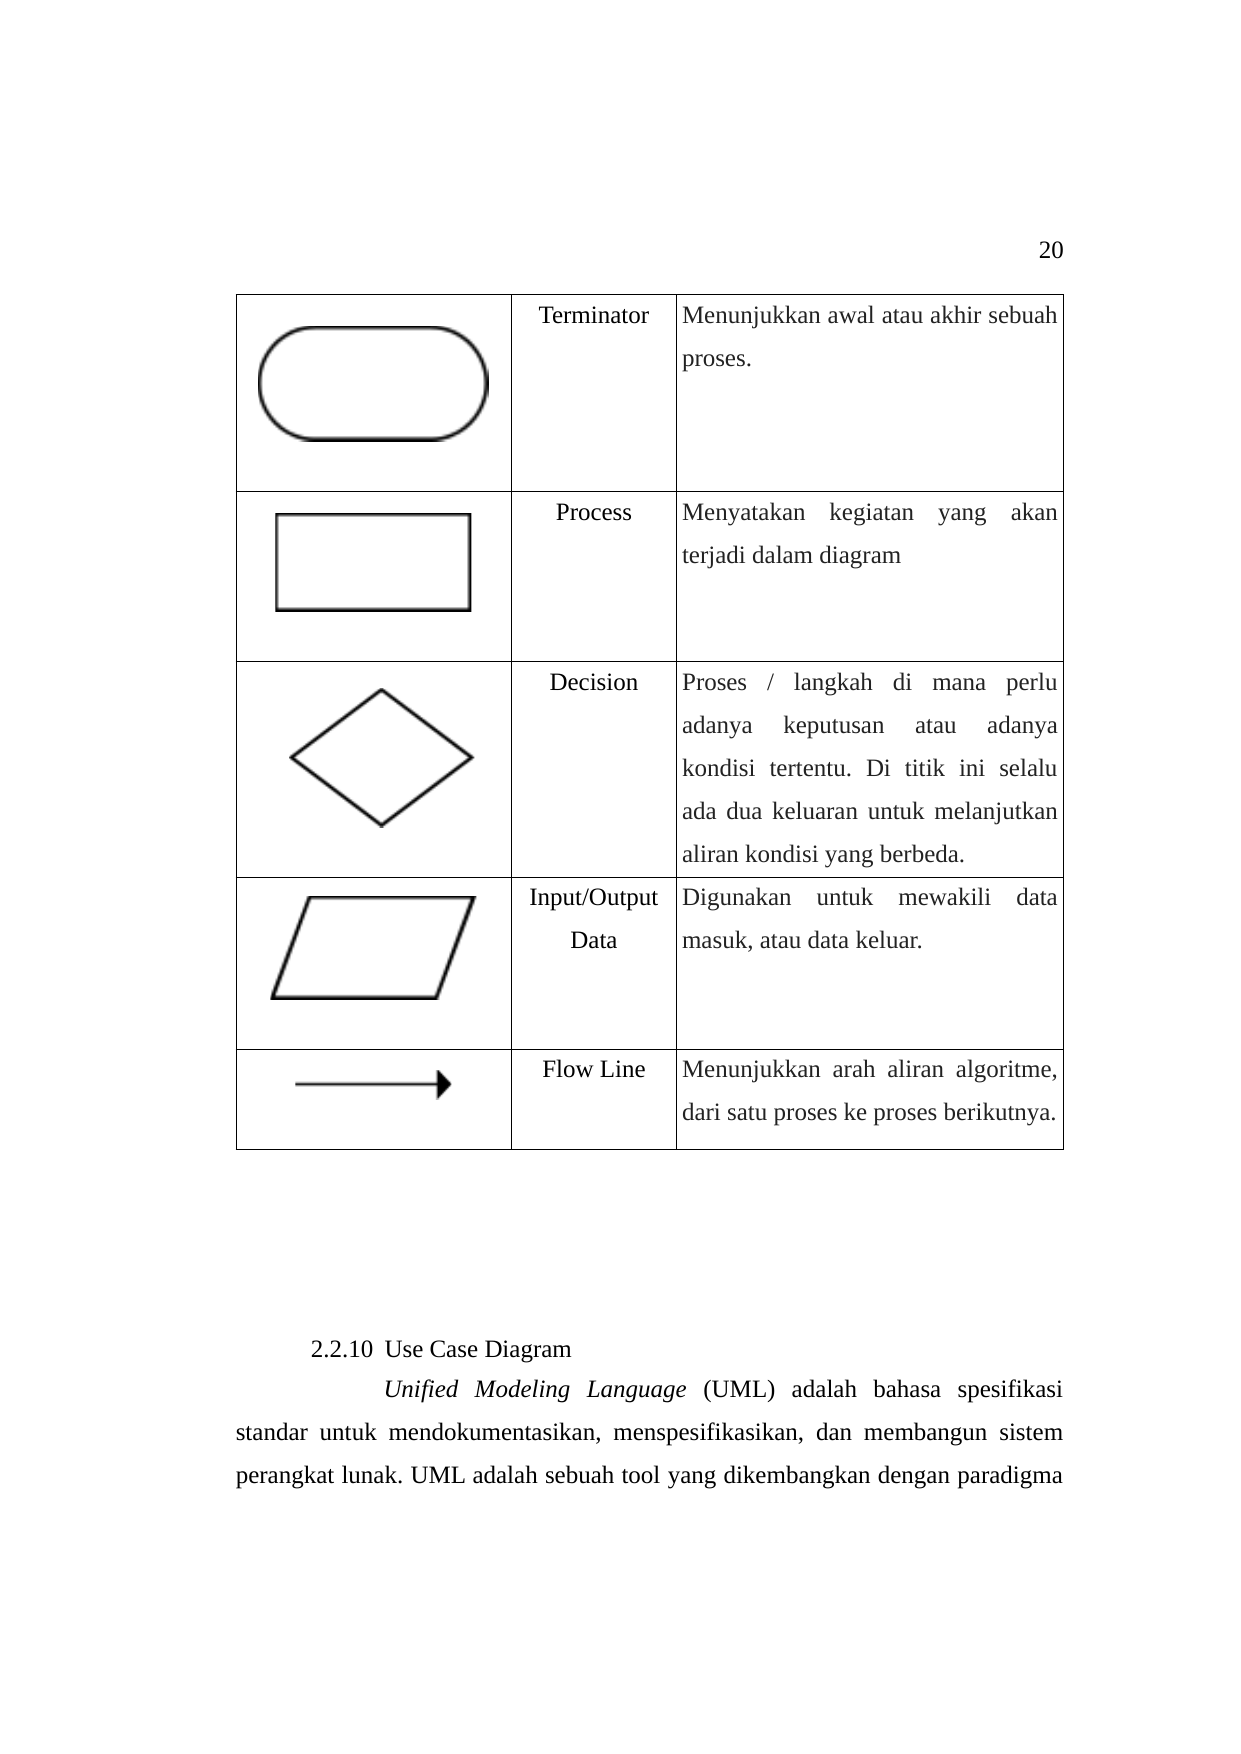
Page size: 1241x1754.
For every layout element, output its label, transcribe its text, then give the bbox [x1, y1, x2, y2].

picture [275, 513, 472, 612]
table_cell Proses / langkah di mana perlu adanya keputusan atau adanya kondisi tertentu. Di titik ini selalu ada dua keluaran untuk melanjutkan aliran kondisi yang berbeda. [677, 662, 1063, 877]
table_cell [237, 295, 511, 491]
table_cell Menunjukkan awal atau akhir sebuah proses. [677, 295, 1063, 491]
picture [258, 326, 489, 442]
table_cell [237, 1050, 511, 1148]
table_cell Menunjukkan arah aliran algoritme, dari satu proses ke proses berikutnya. [677, 1050, 1063, 1148]
picture [270, 896, 477, 1000]
picture [295, 1070, 452, 1100]
table_cell [237, 492, 511, 661]
table_cell Flow Line [512, 1050, 676, 1148]
table_cell Menyatakan kegiatan yang akan terjadi dalam diagram [677, 492, 1063, 661]
table_cell Process [512, 492, 676, 661]
table_cell Input/Output Data [512, 878, 676, 1048]
subtitle Use Case Diagram [311, 1334, 1063, 1362]
table_cell Decision [512, 662, 676, 877]
table_cell [237, 878, 511, 1048]
table_cell Terminator [512, 295, 676, 491]
table_cell [237, 662, 511, 877]
text Unified Modeling Language (UML) adalah bahasa spesifikasi standar untuk mendokumentasikan, menspesifikasikan, dan membangun sistem perangkat lunak. UML adalah sebuah tool yang dikembangkan dengan paradigma [236, 1374, 1063, 1489]
picture [289, 688, 475, 828]
table_cell Digunakan untuk mewakili data masuk, atau data keluar. [677, 878, 1063, 1048]
